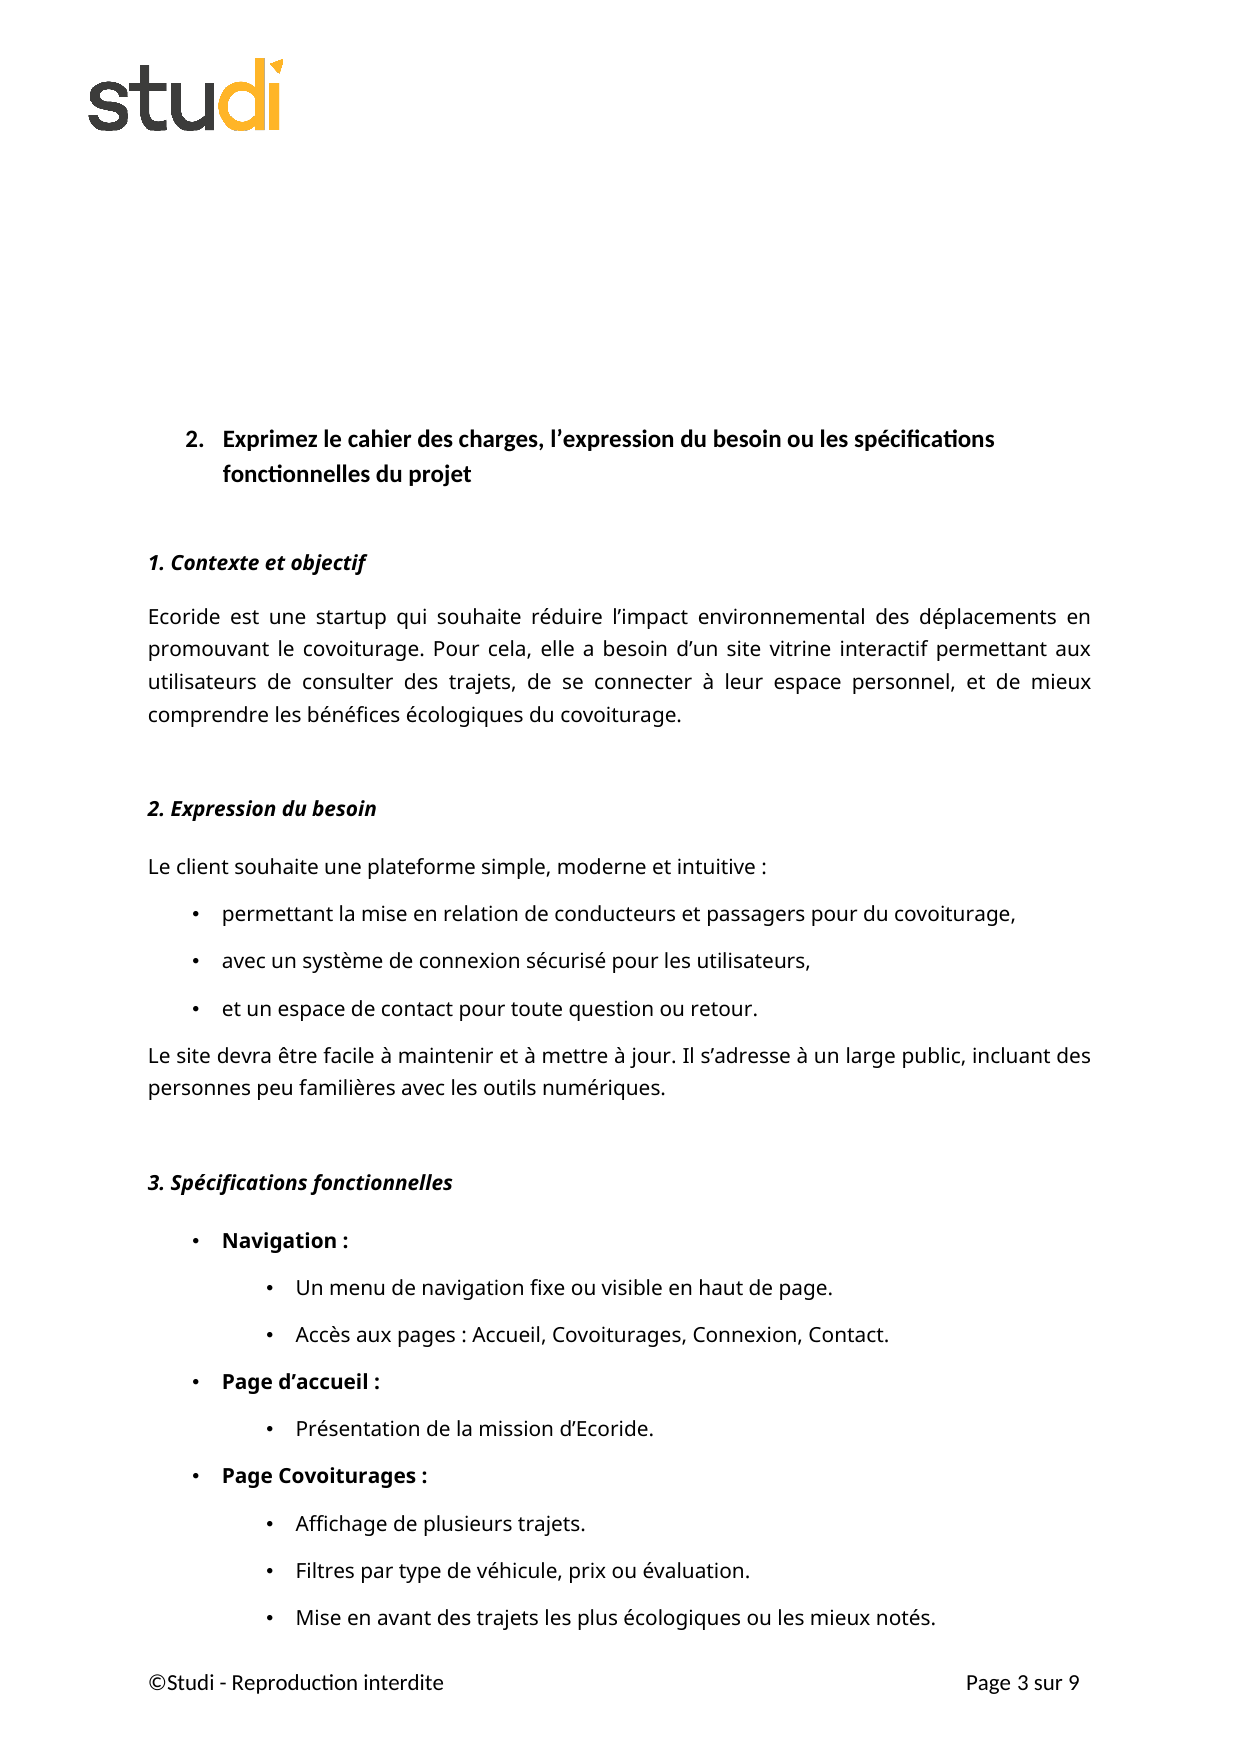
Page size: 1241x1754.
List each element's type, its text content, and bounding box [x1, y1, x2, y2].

list Mise en avant des trajets les plus écologiques ou les mieux notés. [266, 1603, 1093, 1632]
list permettant la mise en relation de conducteurs et passagers pour du covoiturage, [192, 899, 1093, 928]
list avec un système de connexion sécurisé pour les utilisateurs, [192, 946, 1093, 975]
subtitle 1. Contexte et objectif [148, 548, 1093, 577]
picture [88, 58, 283, 131]
subtitle 2. Expression du besoin [148, 794, 1093, 823]
list Un menu de navigation fixe ou visible en haut de page. [266, 1273, 1093, 1301]
list Page d’accueil : [192, 1367, 1093, 1396]
list Page Covoiturages : [192, 1462, 1093, 1490]
text Ecoride est une startup qui souhaite réduire l’impact environnemental des déplacements en promouvant le covoiturage. Pour cela, elle a besoin d’un site vitrine interactif permettant aux utilisateurs de consulter des trajets, de se connecter à leur espace personnel, et de mieux comprendre les bénéfices écologiques du covoiturage. [148, 602, 1093, 728]
text Le client souhaite une plateforme simple, moderne et intuitive : [148, 852, 1093, 881]
list Navigation : [192, 1226, 1093, 1254]
list Accès aux pages : Accueil, Covoiturages, Connexion, Contact. [266, 1320, 1093, 1348]
list Présentation de la mission d’Ecoride. [266, 1414, 1093, 1443]
subtitle 3. Spécifications fonctionnelles [148, 1168, 1093, 1196]
list et un espace de contact pour toute question ou retour. [192, 994, 1093, 1022]
list Affichage de plusieurs trajets. [266, 1509, 1093, 1537]
text Le site devra être facile à maintenir et à mettre à jour. Il s’adresse à un large public, incluant des personnes peu familières avec les outils numériques. [148, 1041, 1093, 1102]
list Exprimez le cahier des charges, l’expression du besoin ou les spécifications fonctionnelles du projet [185, 423, 1093, 488]
list Filtres par type de véhicule, prix ou évaluation. [266, 1556, 1093, 1584]
